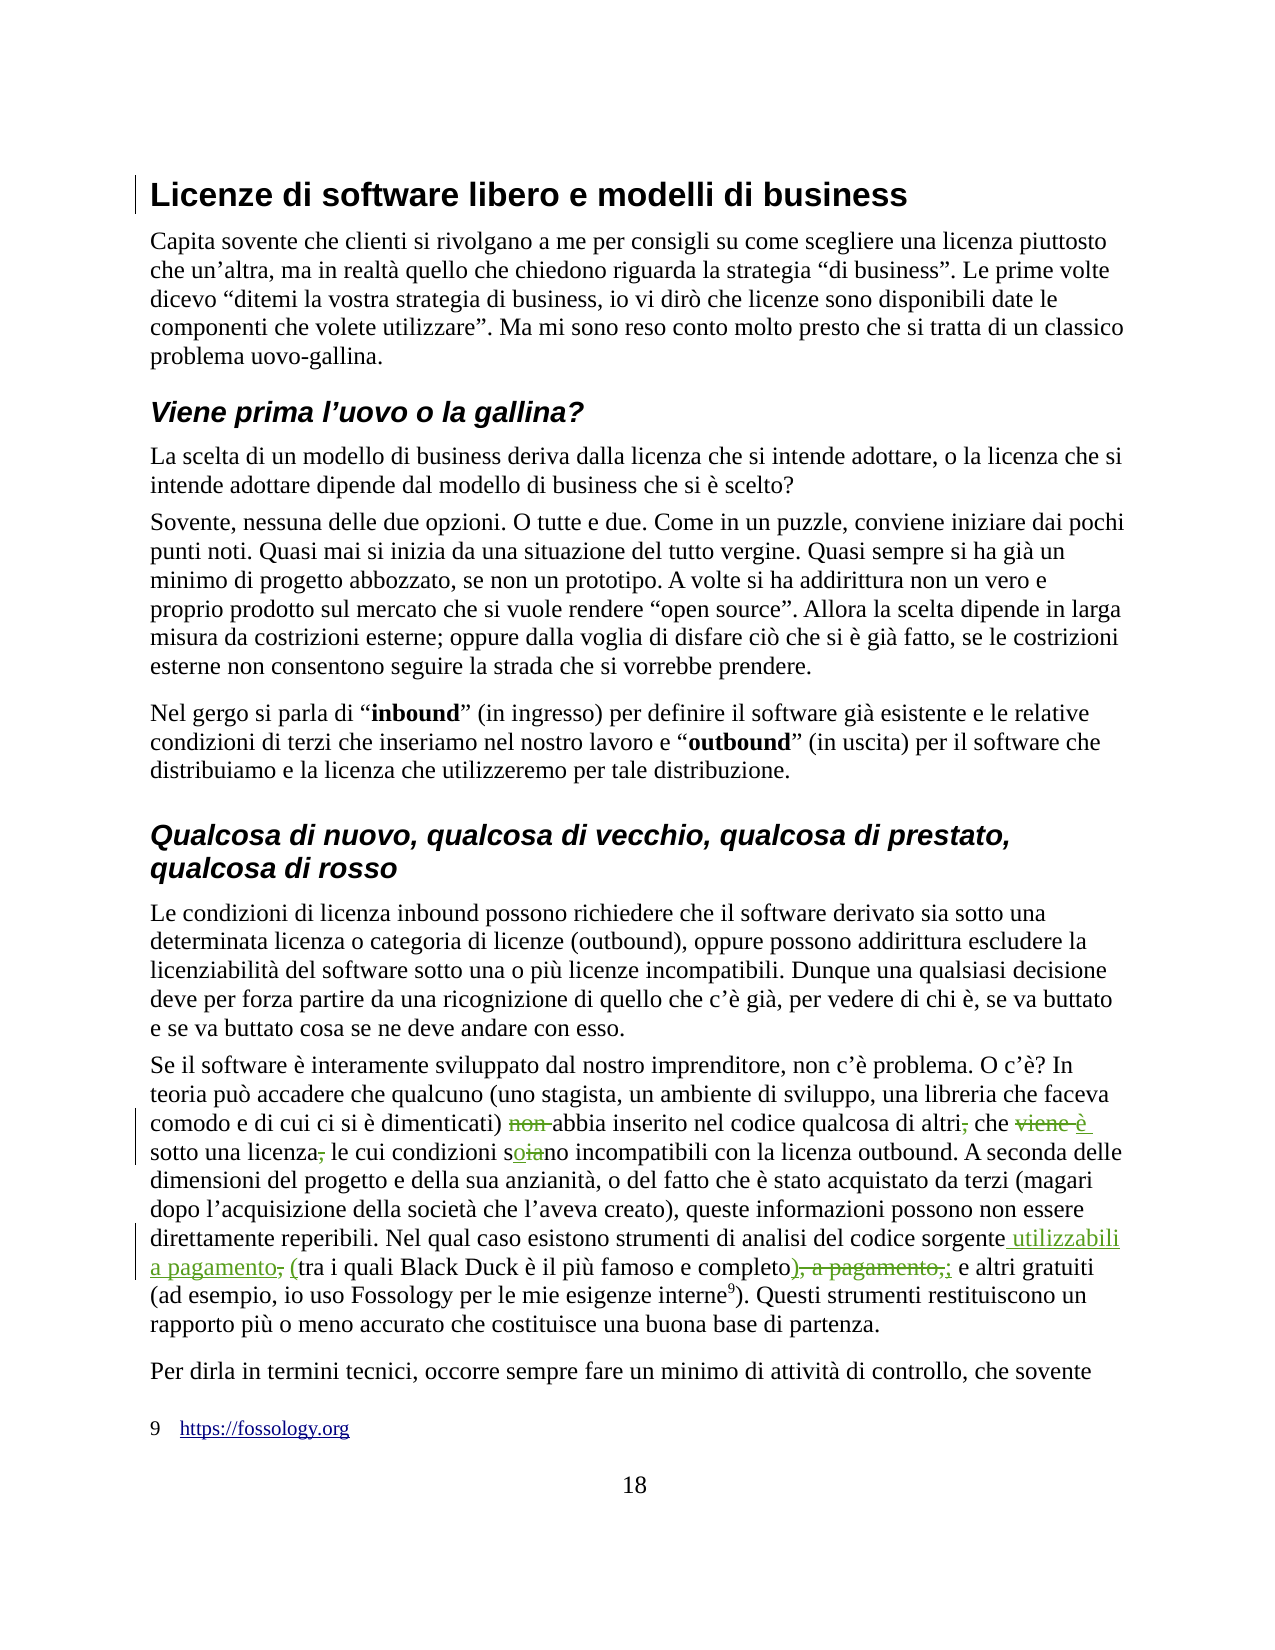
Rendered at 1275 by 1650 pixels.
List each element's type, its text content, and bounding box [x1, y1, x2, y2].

subtitle Licenze di software libero e modelli di business [150, 175, 1125, 214]
text Le condizioni di licenza inbound possono richiedere che il software derivato sia sotto una determinata licenza o categoria di licenze (outbound), oppure possono addirittura escludere la licenziabilità del software sotto una o più licenze incompatibili. Dunque una qualsiasi decisione deve per forza partire da una ricognizione di quello che c’è già, per vedere di chi è, se va buttato e se va buttato cosa se ne deve andare con esso. [150, 898, 1125, 1041]
subtitle Viene prima l’uovo o la gallina? [150, 395, 1125, 428]
text Capita sovente che clienti si rivolgano a me per consigli su come scegliere una licenza piuttosto che un’altra, ma in realtà quello che chiedono riguarda la strategia “di business”. Le prime volte dicevo “ditemi la vostra strategia di business, io vi dirò che licenze sono disponibili date le componenti che volete utilizzare”. Ma mi sono reso conto molto presto che si tratta di un classico problema uovo-gallina. [150, 226, 1125, 370]
text Per dirla in termini tecnici, occorre sempre fare un minimo di attività di controllo, che sovente [150, 1356, 1125, 1384]
text La scelta di un modello di business deriva dalla licenza che si intende adottare, o la licenza che si intende adottare dipende dal modello di business che si è scelto? [150, 441, 1125, 498]
text Nel gergo si parla di “inbound” (in ingresso) per definire il software già esistente e le relative condizioni di terzi che inseriamo nel nostro lavoro e “outbound” (in uscita) per il software che distribuiamo e la licenza che utilizzeremo per tale distribuzione. [150, 698, 1125, 784]
text Se il software è interamente sviluppato dal nostro imprenditore, non c’è problema. O c’è? In teoria può accadere che qualcuno (uno stagista, un ambiente di sviluppo, una libreria che faceva comodo e di cui ci si è dimenticati) abbia inserito nel codice qualcosa di altri che è sotto una licenza le cui condizioni sono incompatibili con la licenza outbound. A seconda delle dimensioni del progetto e della sua anzianità, o del fatto che è stato acquistato da terzi (magari dopo l’acquisizione della società che l’aveva creato), queste informazioni possono non essere direttamente reperibili. Nel qual caso esistono strumenti di analisi del codice sorgente utilizzabili a pagamento (tra i quali Black Duck è il più famoso e completo); e altri gratuiti (ad esempio, io uso Fossology per le mie esigenze interne). Questi strumenti restituiscono un rapporto più o meno accurato che costituisce una buona base di partenza. [150, 1050, 1125, 1338]
text Sovente, nessuna delle due opzioni. O tutte e due. Come in un puzzle, conviene iniziare dai pochi punti noti. Quasi mai si inizia da una situazione del tutto vergine. Quasi sempre si ha già un minimo di progetto abbozzato, se non un prototipo. A volte si ha addirittura non un vero e proprio prodotto sul mercato che si vuole rendere “open source”. Allora la scelta dipende in larga misura da costrizioni esterne; oppure dalla voglia di disfare ciò che si è già fatto, se le costrizioni esterne non consentono seguire la strada che si vorrebbe prendere. [150, 507, 1125, 680]
subtitle Qualcosa di nuovo, qualcosa di vecchio, qualcosa di prestato, qualcosa di rosso [150, 818, 1125, 885]
text https://fossology.org [150, 1416, 1125, 1440]
